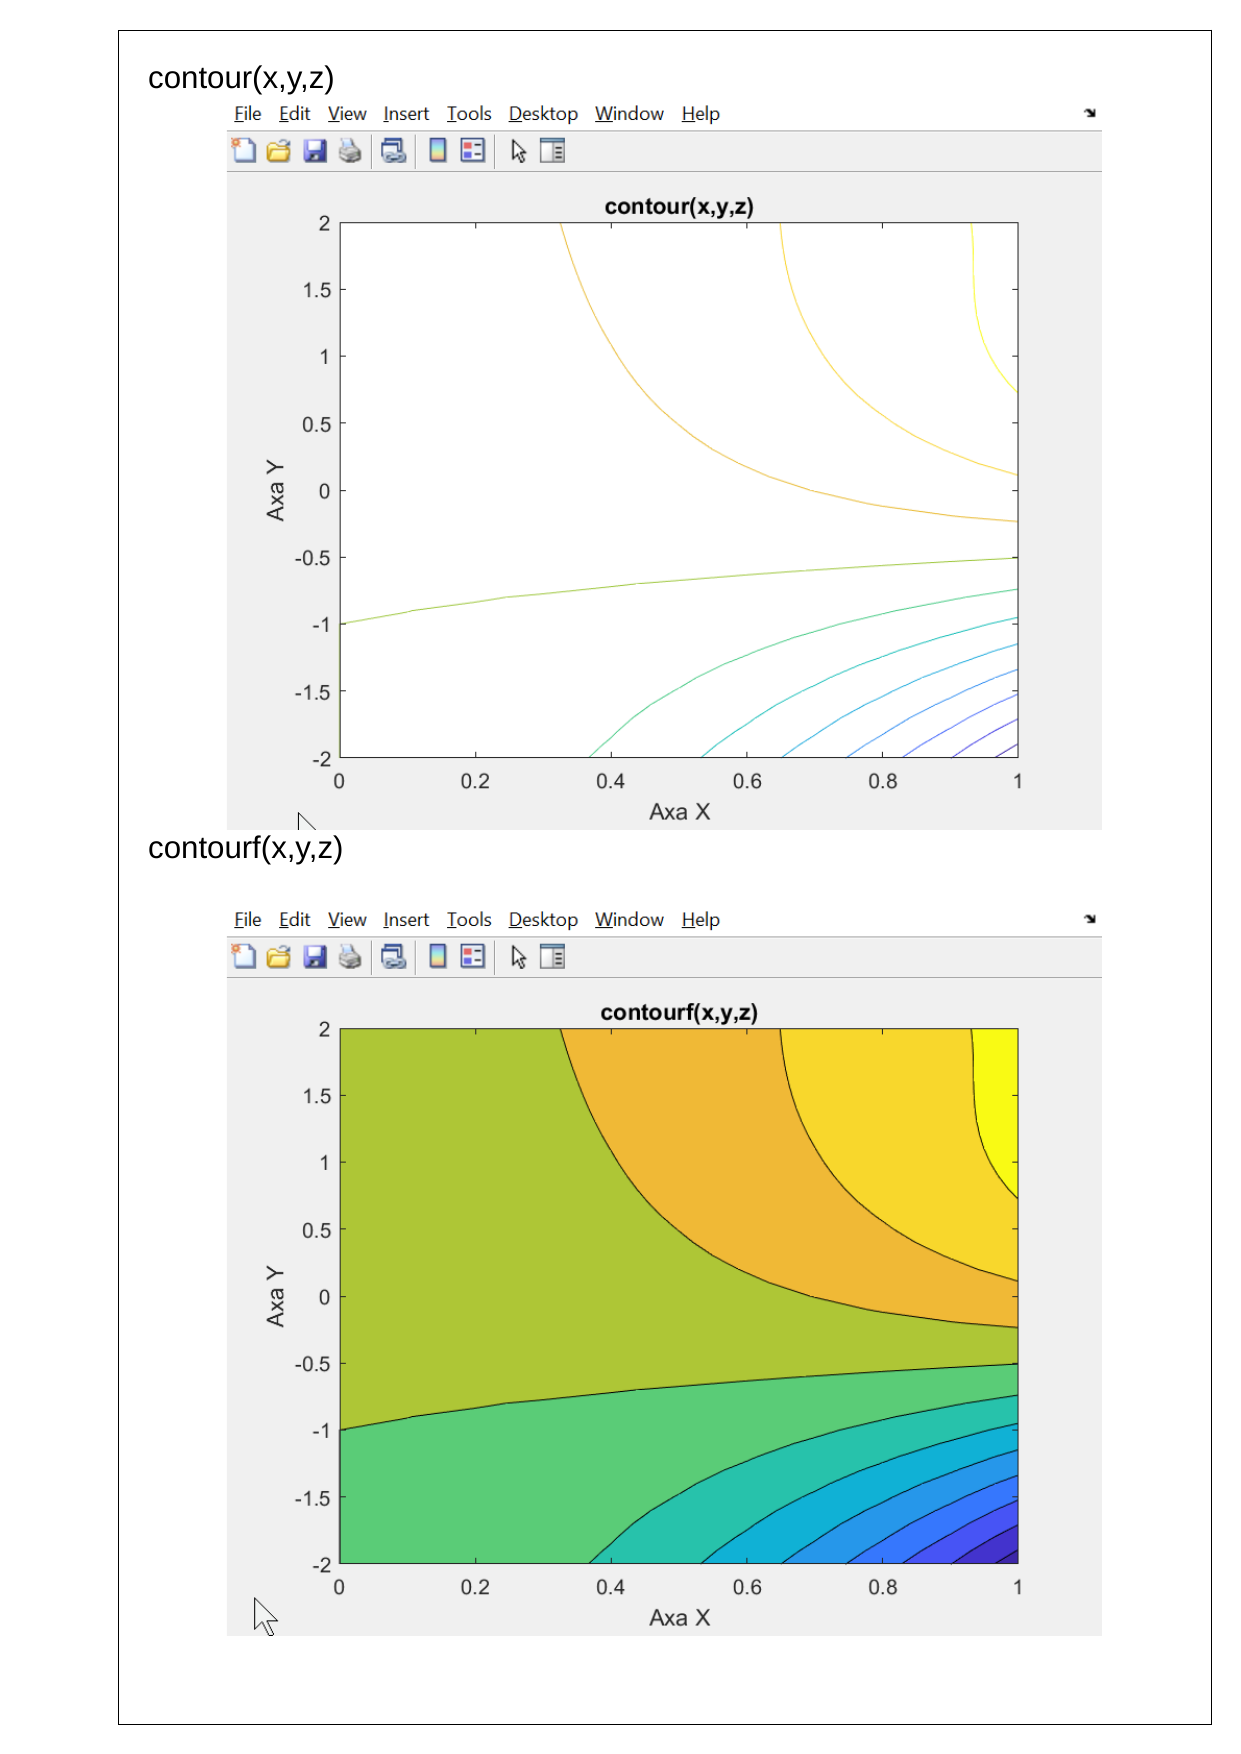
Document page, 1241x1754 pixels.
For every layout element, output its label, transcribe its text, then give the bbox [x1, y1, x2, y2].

text contourf(x,y,z) [148, 814, 1181, 865]
picture [226, 95, 1102, 830]
text contour(x,y,z) [148, 59, 1181, 95]
picture [226, 901, 1102, 1636]
